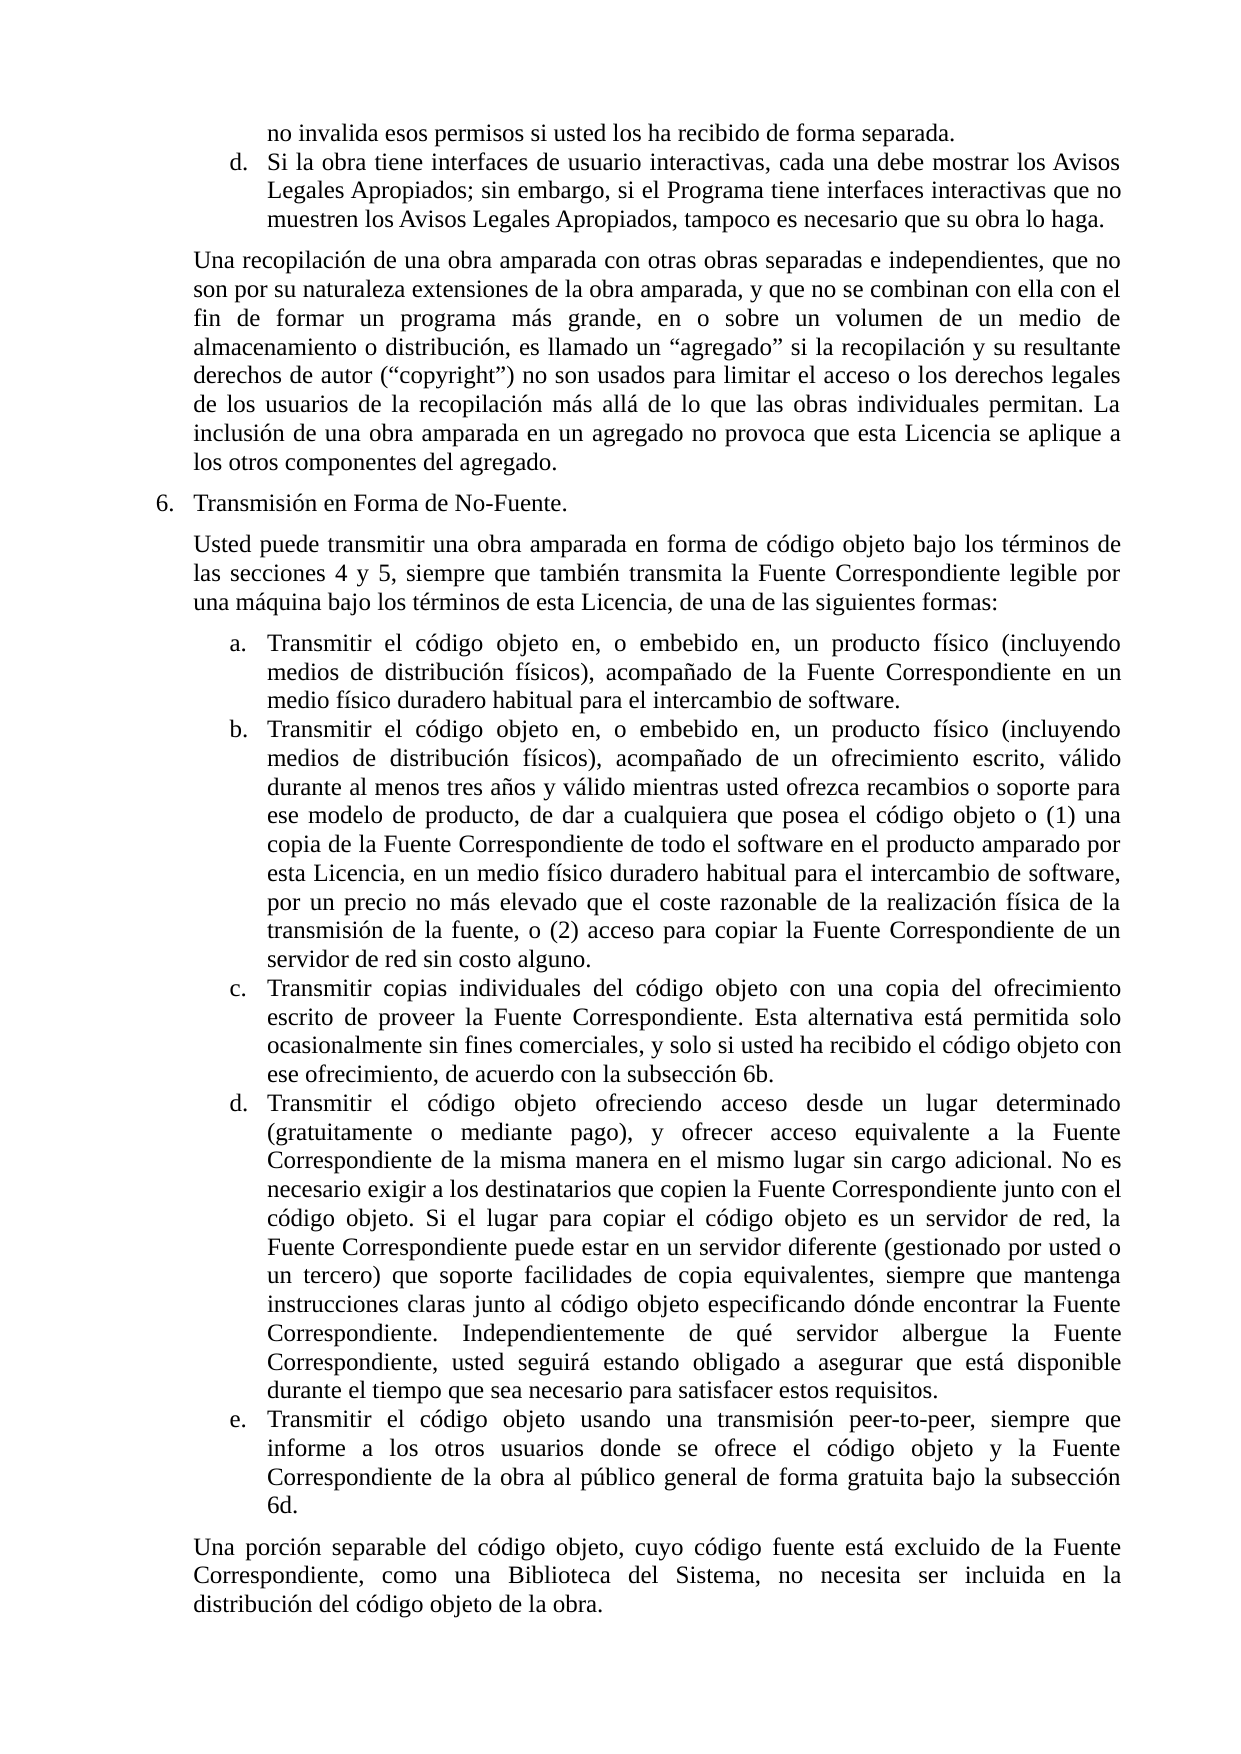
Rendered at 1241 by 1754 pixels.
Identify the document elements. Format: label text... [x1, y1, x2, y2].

list Transmitir el código objeto usando una transmisión peer-to-peer, siempre que informe a los otros usuarios donde se ofrece el código objeto y la Fuente Correspondiente de la obra al público general de forma gratuita bajo la subsección 6d. [229, 1404, 1122, 1519]
list Transmitir copias individuales del código objeto con una copia del ofrecimiento escrito de proveer la Fuente Correspondiente. Esta alternativa está permitida solo ocasionalmente sin fines comerciales, y solo si usted ha recibido el código objeto con ese ofrecimiento, de acuerdo con la subsección 6b. [229, 973, 1122, 1088]
list no invalida esos permisos si usted los ha recibido de forma separada. [229, 118, 1122, 147]
list Transmitir el código objeto ofreciendo acceso desde un lugar determinado (gratuitamente o mediante pago), y ofrecer acceso equivalente a la Fuente Correspondiente de la misma manera en el mismo lugar sin cargo adicional. No es necesario exigir a los destinatarios que copien la Fuente Correspondiente junto con el código objeto. Si el lugar para copiar el código objeto es un servidor de red, la Fuente Correspondiente puede estar en un servidor diferente (gestionado por usted o un tercero) que soporte facilidades de copia equivalentes, siempre que mantenga instrucciones claras junto al código objeto especificando dónde encontrar la Fuente Correspondiente. Independientemente de qué servidor albergue la Fuente Correspondiente, usted seguirá estando obligado a asegurar que está disponible durante el tiempo que sea necesario para satisfacer estos requisitos. [229, 1088, 1122, 1404]
list Usted puede transmitir una obra amparada en forma de código objeto bajo los términos de las secciones 4 y 5, siempre que también transmita la Fuente Correspondiente legible por una máquina bajo los términos de esta Licencia, de una de las siguientes formas: [156, 529, 1122, 616]
list Transmitir el código objeto en, o embebido en, un producto físico (incluyendo medios de distribución físicos), acompañado de un ofrecimiento escrito, válido durante al menos tres años y válido mientras usted ofrezca recambios o soporte para ese modelo de producto, de dar a cualquiera que posea el código objeto o (1) una copia de la Fuente Correspondiente de todo el software en el producto amparado por esta Licencia, en un medio físico duradero habitual para el intercambio de software, por un precio no más elevado que el coste razonable de la realización física de la transmisión de la fuente, o (2) acceso para copiar la Fuente Correspondiente de un servidor de red sin costo alguno. [229, 714, 1122, 973]
list Una porción separable del código objeto, cuyo código fuente está excluido de la Fuente Correspondiente, como una Biblioteca del Sistema, no necesita ser incluida en la distribución del código objeto de la obra. [156, 1532, 1122, 1618]
list Transmisión en Forma de No-Fuente. [156, 488, 1122, 517]
list Una recopilación de una obra amparada con otras obras separadas e independientes, que no son por su naturaleza extensiones de la obra amparada, y que no se combinan con ella con el fin de formar un programa más grande, en o sobre un volumen de un medio de almacenamiento o distribución, es llamado un “agregado” si la recopilación y su resultante derechos de autor (“copyright”) no son usados para limitar el acceso o los derechos legales de los usuarios de la recopilación más allá de lo que las obras individuales permitan. La inclusión de una obra amparada en un agregado no provoca que esta Licencia se aplique a los otros componentes del agregado. [156, 246, 1122, 476]
list Si la obra tiene interfaces de usuario interactivas, cada una debe mostrar los Avisos Legales Apropiados; sin embargo, si el Programa tiene interfaces interactivas que no muestren los Avisos Legales Apropiados, tampoco es necesario que su obra lo haga. [229, 147, 1122, 233]
list Transmitir el código objeto en, o embebido en, un producto físico (incluyendo medios de distribución físicos), acompañado de la Fuente Correspondiente en un medio físico duradero habitual para el intercambio de software. [229, 628, 1122, 714]
